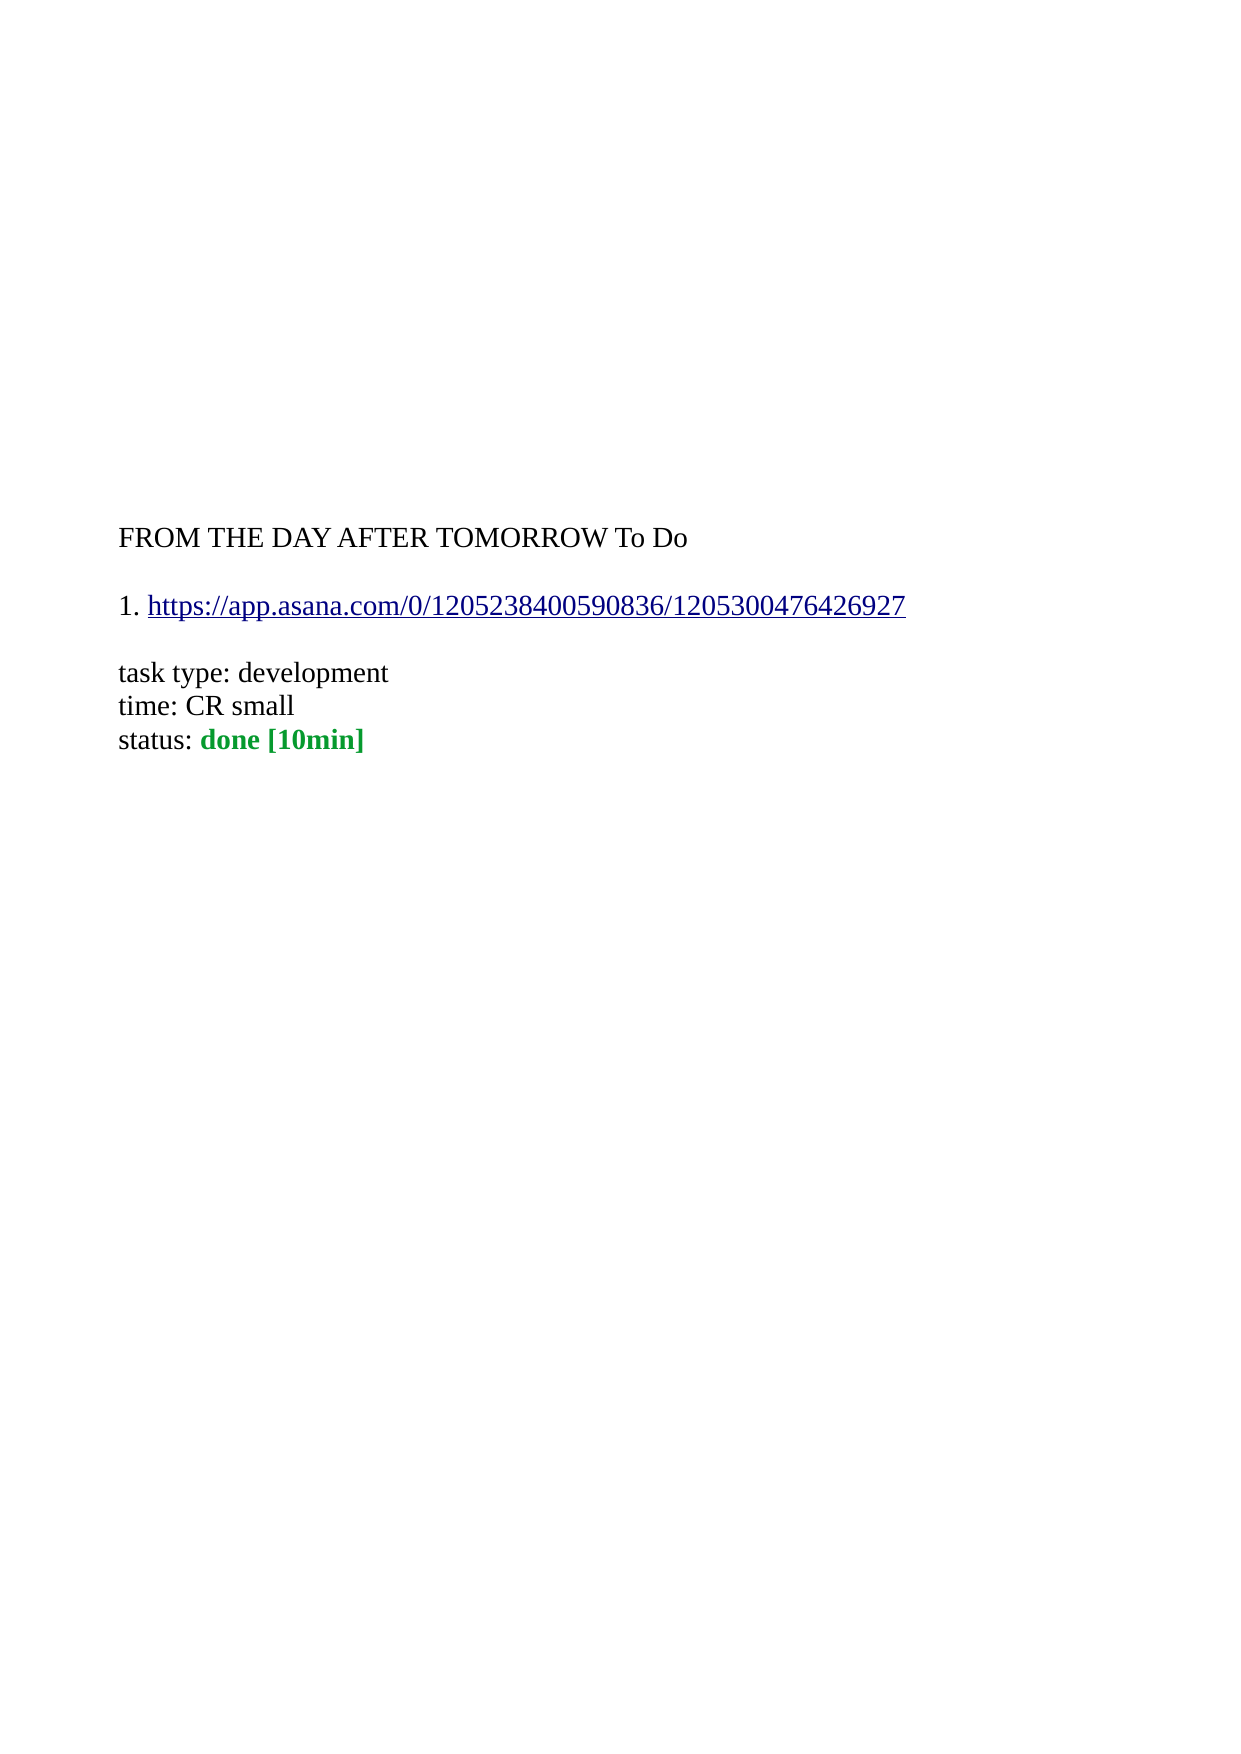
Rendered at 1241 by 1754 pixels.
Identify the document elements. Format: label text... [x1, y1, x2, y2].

text task type: development [118, 655, 1122, 688]
text 1. https://app.asana.com/0/1205238400590836/1205300476426927 [118, 588, 1122, 655]
text FROM THE DAY AFTER TOMORROW To Do [118, 521, 1122, 554]
text status: done [10min] [118, 722, 1122, 755]
text time: CR small [118, 688, 1122, 722]
